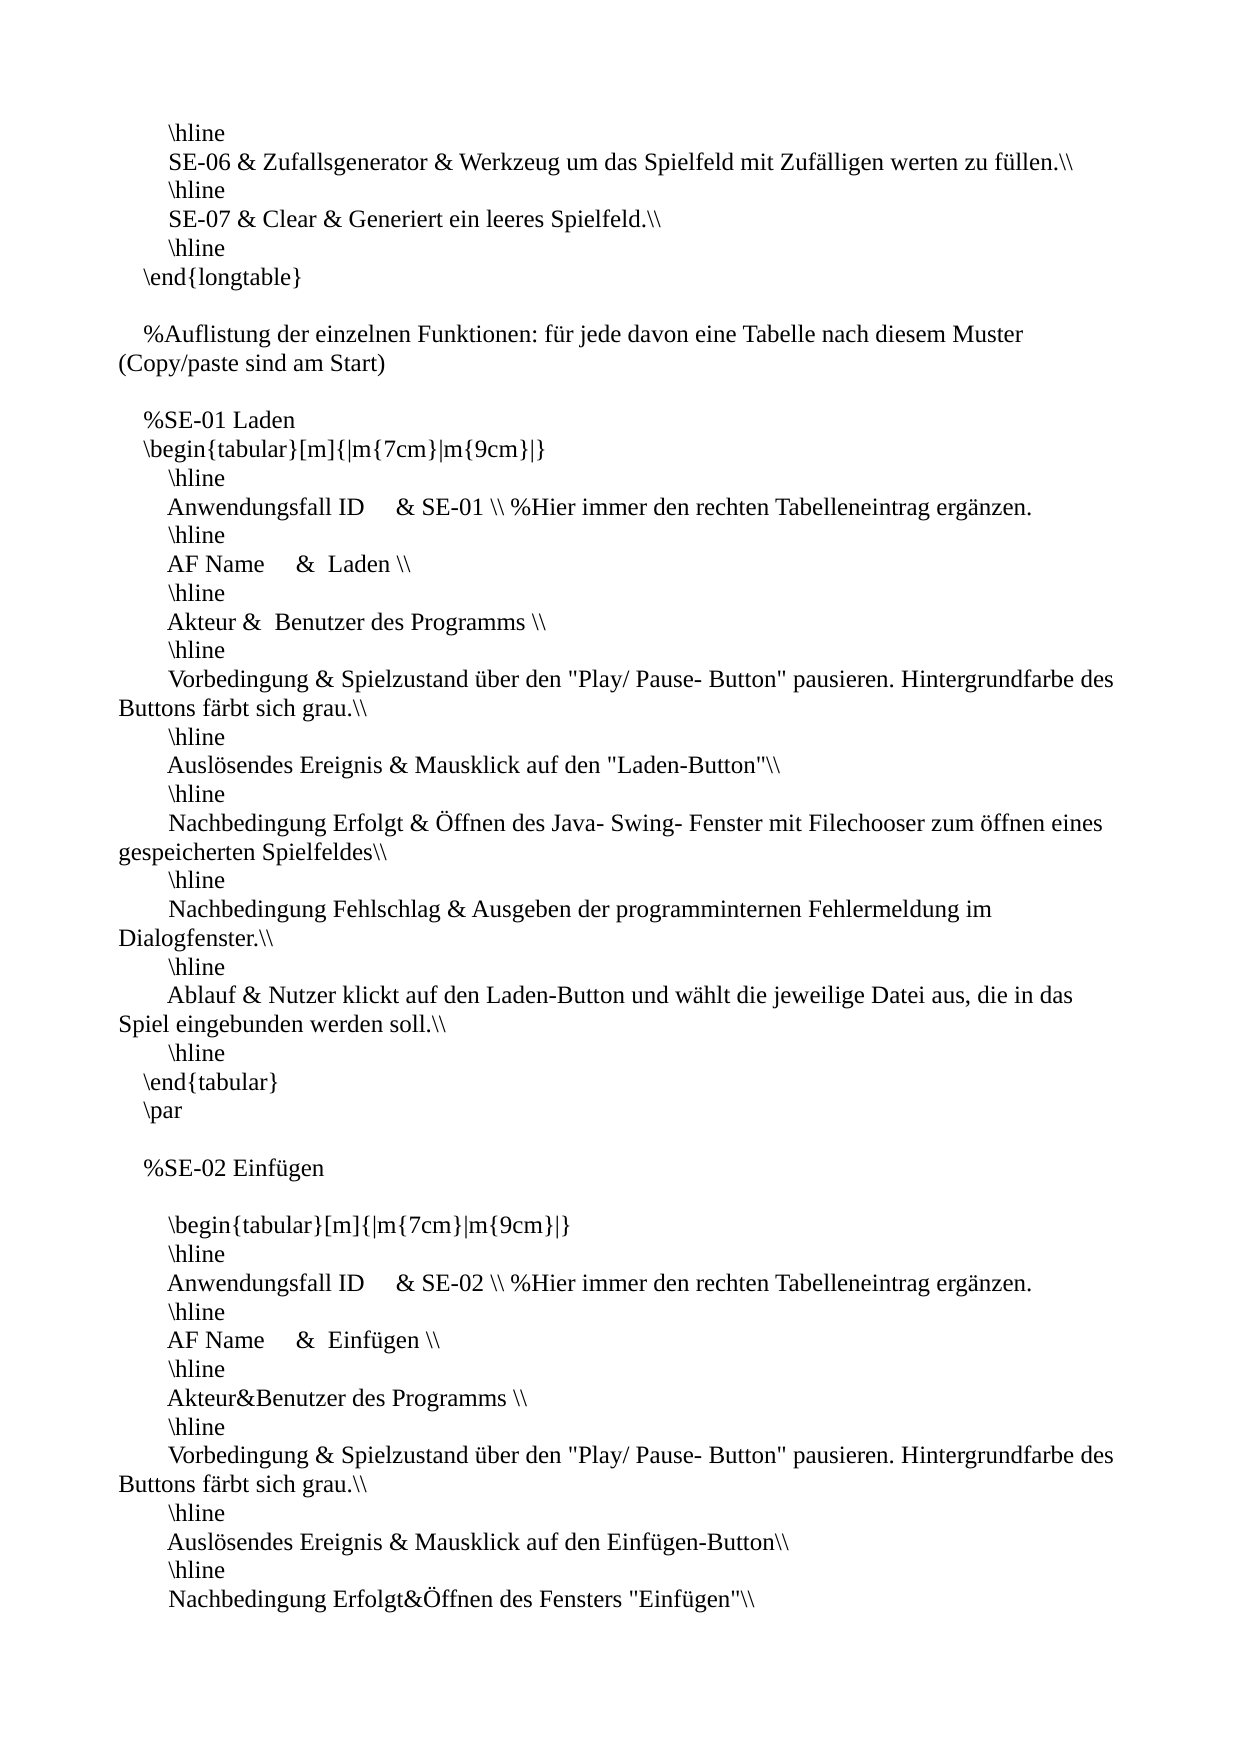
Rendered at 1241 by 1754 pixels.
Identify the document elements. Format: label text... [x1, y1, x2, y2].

text AF Name & Laden \\ [118, 549, 1122, 578]
text Anwendungsfall ID & SE-02 \\ %Hier immer den rechten Tabelleneintrag ergänzen. [118, 1268, 1122, 1297]
text \hline [118, 636, 1122, 664]
text \hline [118, 1498, 1122, 1527]
text \end{tabular} [118, 1067, 1122, 1096]
text \hline [118, 1239, 1122, 1268]
text \hline [118, 463, 1122, 492]
text SE-06 & Zufallsgenerator & Werkzeug um das Spielfeld mit Zufälligen werten zu füllen.\\ [118, 147, 1122, 176]
text \hline [118, 722, 1122, 751]
text \hline [118, 866, 1122, 894]
text Auslösendes Ereignis & Mausklick auf den Einfügen-Button\\ [118, 1527, 1122, 1556]
text \hline [118, 1297, 1122, 1326]
text Vorbedingung & Spielzustand über den "Play/ Pause- Button" pausieren. Hintergrundfarbe des Buttons färbt sich grau.\\ [118, 1441, 1122, 1498]
text \par [118, 1096, 1122, 1124]
text \hline [118, 952, 1122, 981]
text SE-07 & Clear & Generiert ein leeres Spielfeld.\\ [118, 204, 1122, 233]
text Auslösendes Ereignis & Mausklick auf den "Laden-Button"\\ [118, 751, 1122, 779]
text Akteur & Benutzer des Programms \\ [118, 607, 1122, 636]
text %SE-01 Laden [118, 406, 1122, 434]
text \hline [118, 521, 1122, 549]
text Akteur&Benutzer des Programms \\ [118, 1383, 1122, 1412]
text \hline [118, 176, 1122, 204]
text \begin{tabular}[m]{|m{7cm}|m{9cm}|} [118, 1211, 1122, 1239]
text \hline [118, 1354, 1122, 1383]
text Vorbedingung & Spielzustand über den "Play/ Pause- Button" pausieren. Hintergrundfarbe des Buttons färbt sich grau.\\ [118, 664, 1122, 722]
text AF Name & Einfügen \\ [118, 1326, 1122, 1354]
text \hline [118, 233, 1122, 262]
text \hline [118, 1556, 1122, 1584]
text \hline [118, 779, 1122, 808]
text \hline [118, 118, 1122, 147]
text \hline [118, 1038, 1122, 1067]
text \hline [118, 578, 1122, 607]
text Nachbedingung Erfolgt&Öffnen des Fensters "Einfügen"\\ [118, 1584, 1122, 1613]
text Nachbedingung Fehlschlag & Ausgeben der programminternen Fehlermeldung im Dialogfenster.\\ [118, 894, 1122, 952]
text Anwendungsfall ID & SE-01 \\ %Hier immer den rechten Tabelleneintrag ergänzen. [118, 492, 1122, 521]
text %SE-02 Einfügen [118, 1153, 1122, 1182]
text \hline [118, 1412, 1122, 1441]
text %Auflistung der einzelnen Funktionen: für jede davon eine Tabelle nach diesem Muster (Copy/paste sind am Start) [118, 319, 1122, 377]
text \end{longtable} [118, 262, 1122, 291]
text \begin{tabular}[m]{|m{7cm}|m{9cm}|} [118, 434, 1122, 463]
text Ablauf & Nutzer klickt auf den Laden-Button und wählt die jeweilige Datei aus, die in das Spiel eingebunden werden soll.\\ [118, 981, 1122, 1038]
text Nachbedingung Erfolgt & Öffnen des Java- Swing- Fenster mit Filechooser zum öffnen eines gespeicherten Spielfeldes\\ [118, 808, 1122, 866]
